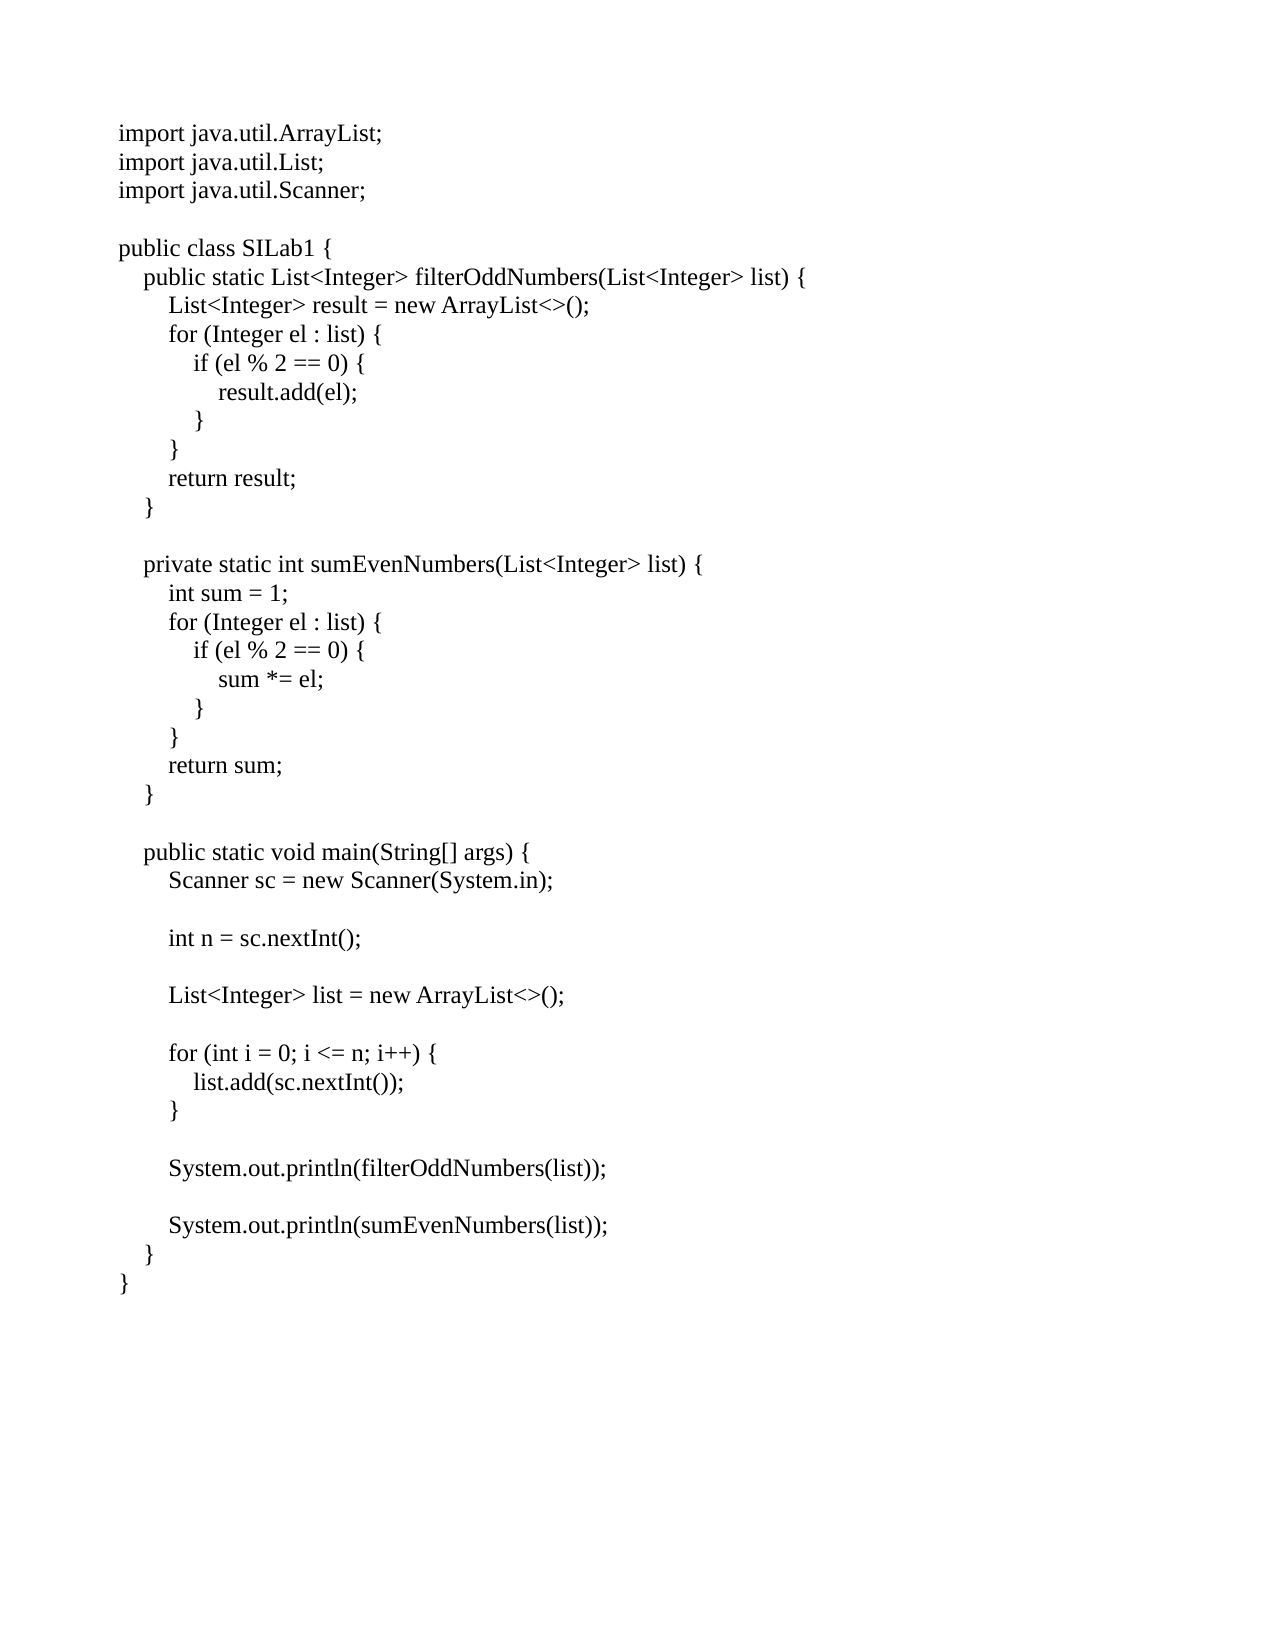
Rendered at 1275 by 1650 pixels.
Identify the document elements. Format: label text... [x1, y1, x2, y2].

text public class SILab1 { [118, 233, 1157, 262]
text } [118, 779, 1157, 808]
text } [118, 492, 1157, 521]
text } [118, 722, 1157, 751]
text sum *= el; [118, 664, 1157, 693]
text return result; [118, 463, 1157, 492]
text import java.util.Scanner; [118, 176, 1157, 204]
text import java.util.ArrayList; [118, 118, 1157, 147]
text } [118, 406, 1157, 434]
text } [118, 693, 1157, 722]
text list.add(sc.nextInt()); [118, 1067, 1157, 1096]
text } [118, 434, 1157, 463]
text System.out.println(filterOddNumbers(list)); [118, 1153, 1157, 1182]
text for (Integer el : list) { [118, 607, 1157, 636]
text for (Integer el : list) { [118, 319, 1157, 348]
text } [118, 1096, 1157, 1124]
text } [118, 1268, 1157, 1297]
text for (int i = 0; i <= n; i++) { [118, 1038, 1157, 1067]
text if (el % 2 == 0) { [118, 348, 1157, 377]
text public static void main(String[] args) { [118, 837, 1157, 866]
text int sum = 1; [118, 578, 1157, 607]
text result.add(el); [118, 377, 1157, 406]
text import java.util.List; [118, 147, 1157, 176]
text if (el % 2 == 0) { [118, 636, 1157, 664]
text System.out.println(sumEvenNumbers(list)); [118, 1211, 1157, 1239]
text List<Integer> result = new ArrayList<>(); [118, 291, 1157, 319]
text List<Integer> list = new ArrayList<>(); [118, 981, 1157, 1009]
text public static List<Integer> filterOddNumbers(List<Integer> list) { [118, 262, 1157, 291]
text int n = sc.nextInt(); [118, 923, 1157, 952]
text Scanner sc = new Scanner(System.in); [118, 866, 1157, 894]
text } [118, 1239, 1157, 1268]
text return sum; [118, 751, 1157, 779]
text private static int sumEvenNumbers(List<Integer> list) { [118, 549, 1157, 578]
